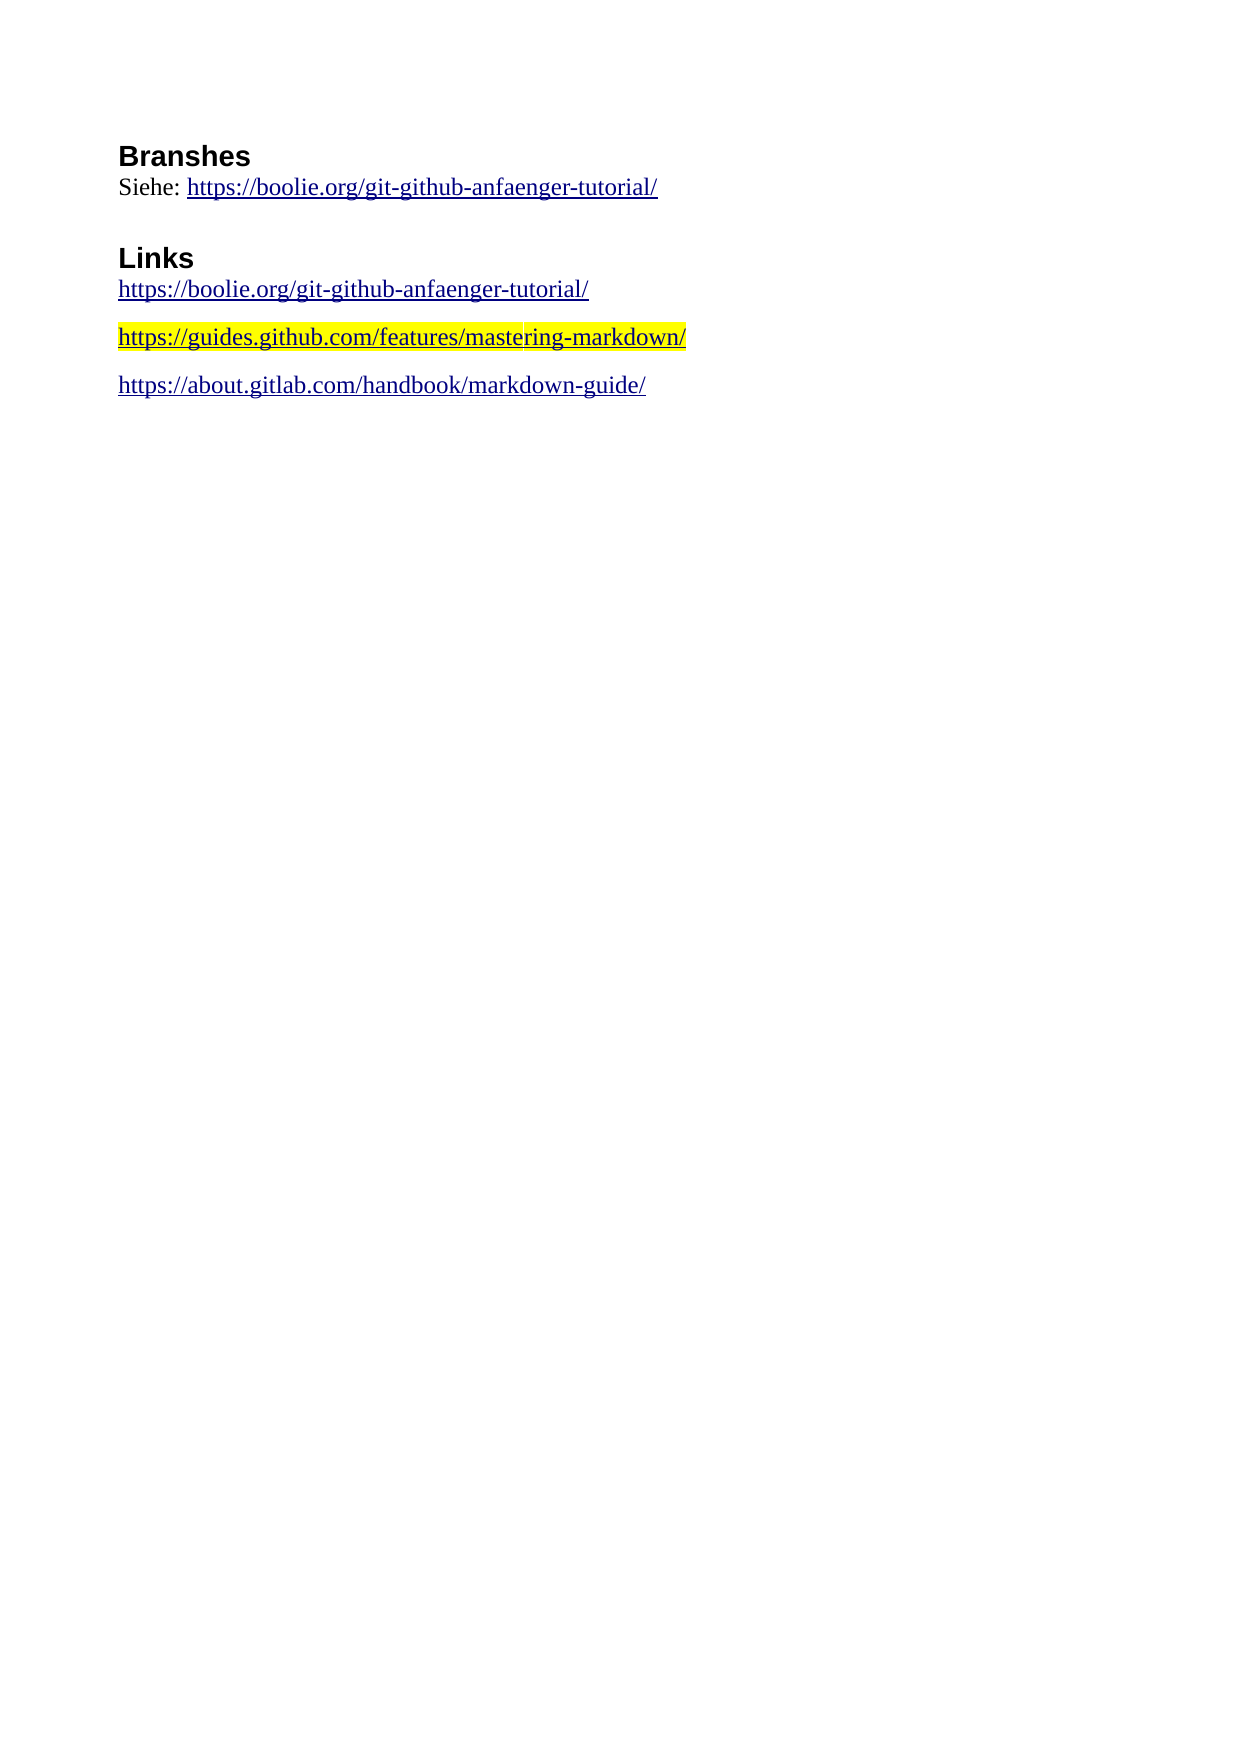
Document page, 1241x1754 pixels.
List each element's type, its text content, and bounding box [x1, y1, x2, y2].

text https://boolie.org/git-github-anfaenger-tutorial/ [118, 274, 1122, 303]
text Siehe: https://boolie.org/git-github-anfaenger-tutorial/ [118, 172, 1122, 201]
text https://guides.github.com/features/mastering-markdown/ [118, 322, 1122, 351]
text https://about.gitlab.com/handbook/markdown-guide/ [118, 370, 1122, 398]
subtitle Links [118, 241, 1122, 274]
subtitle Branshes [118, 139, 1122, 172]
